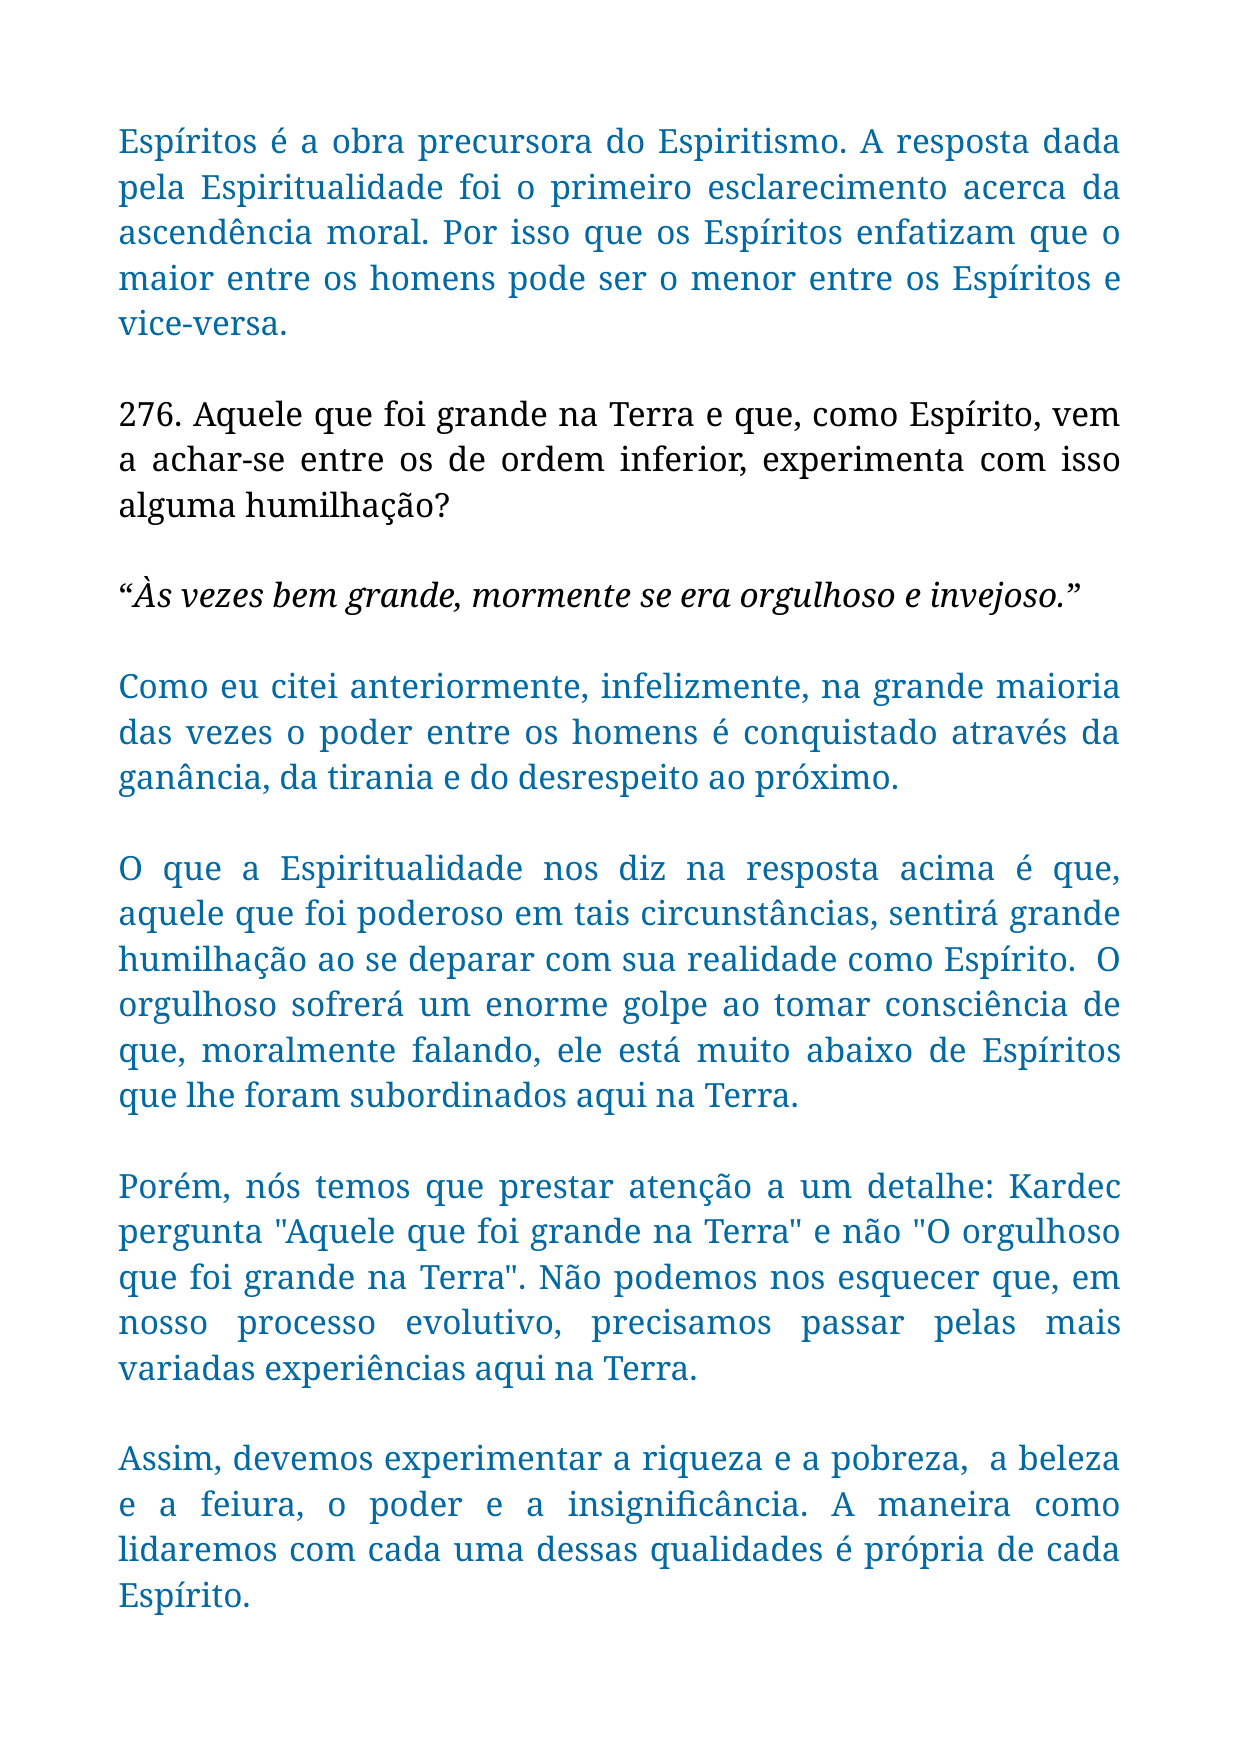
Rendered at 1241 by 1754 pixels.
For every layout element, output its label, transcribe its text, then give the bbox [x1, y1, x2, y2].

text Espíritos é a obra precursora do Espiritismo. A resposta dada pela Espiritualidade foi o primeiro esclarecimento acerca da ascendência moral. Por isso que os Espíritos enfatizam que o maior entre os homens pode ser o menor entre os Espíritos e vice-versa. [118, 118, 1122, 345]
text O que a Espiritualidade nos diz na resposta acima é que, aquele que foi poderoso em tais circunstâncias, sentirá grande humilhação ao se deparar com sua realidade como Espírito. O orgulhoso sofrerá um enorme golpe ao tomar consciência de que, moralmente falando, ele está muito abaixo de Espíritos que lhe foram subordinados aqui na Terra. [118, 845, 1122, 1117]
text Porém, nós temos que prestar atenção a um detalhe: Kardec pergunta "Aquele que foi grande na Terra" e não "O orgulhoso que foi grande na Terra". Não podemos nos esquecer que, em nosso processo evolutivo, precisamos passar pelas mais variadas experiências aqui na Terra. [118, 1163, 1122, 1390]
text Assim, devemos experimentar a riqueza e a pobreza, a beleza e a feiura, o poder e a insignificância. A maneira como lidaremos com cada uma dessas qualidades é própria de cada Espírito. [118, 1435, 1122, 1617]
text Como eu citei anteriormente, infelizmente, na grande maioria das vezes o poder entre os homens é conquistado através da ganância, da tirania e do desrespeito ao próximo. [118, 663, 1122, 799]
text 276. Aquele que foi grande na Terra e que, como Espírito, vem a achar-se entre os de ordem inferior, experimenta com isso alguma humilhação? [118, 391, 1122, 527]
text “Às vezes bem grande, mormente se era orgulhoso e invejoso.” [118, 572, 1122, 618]
